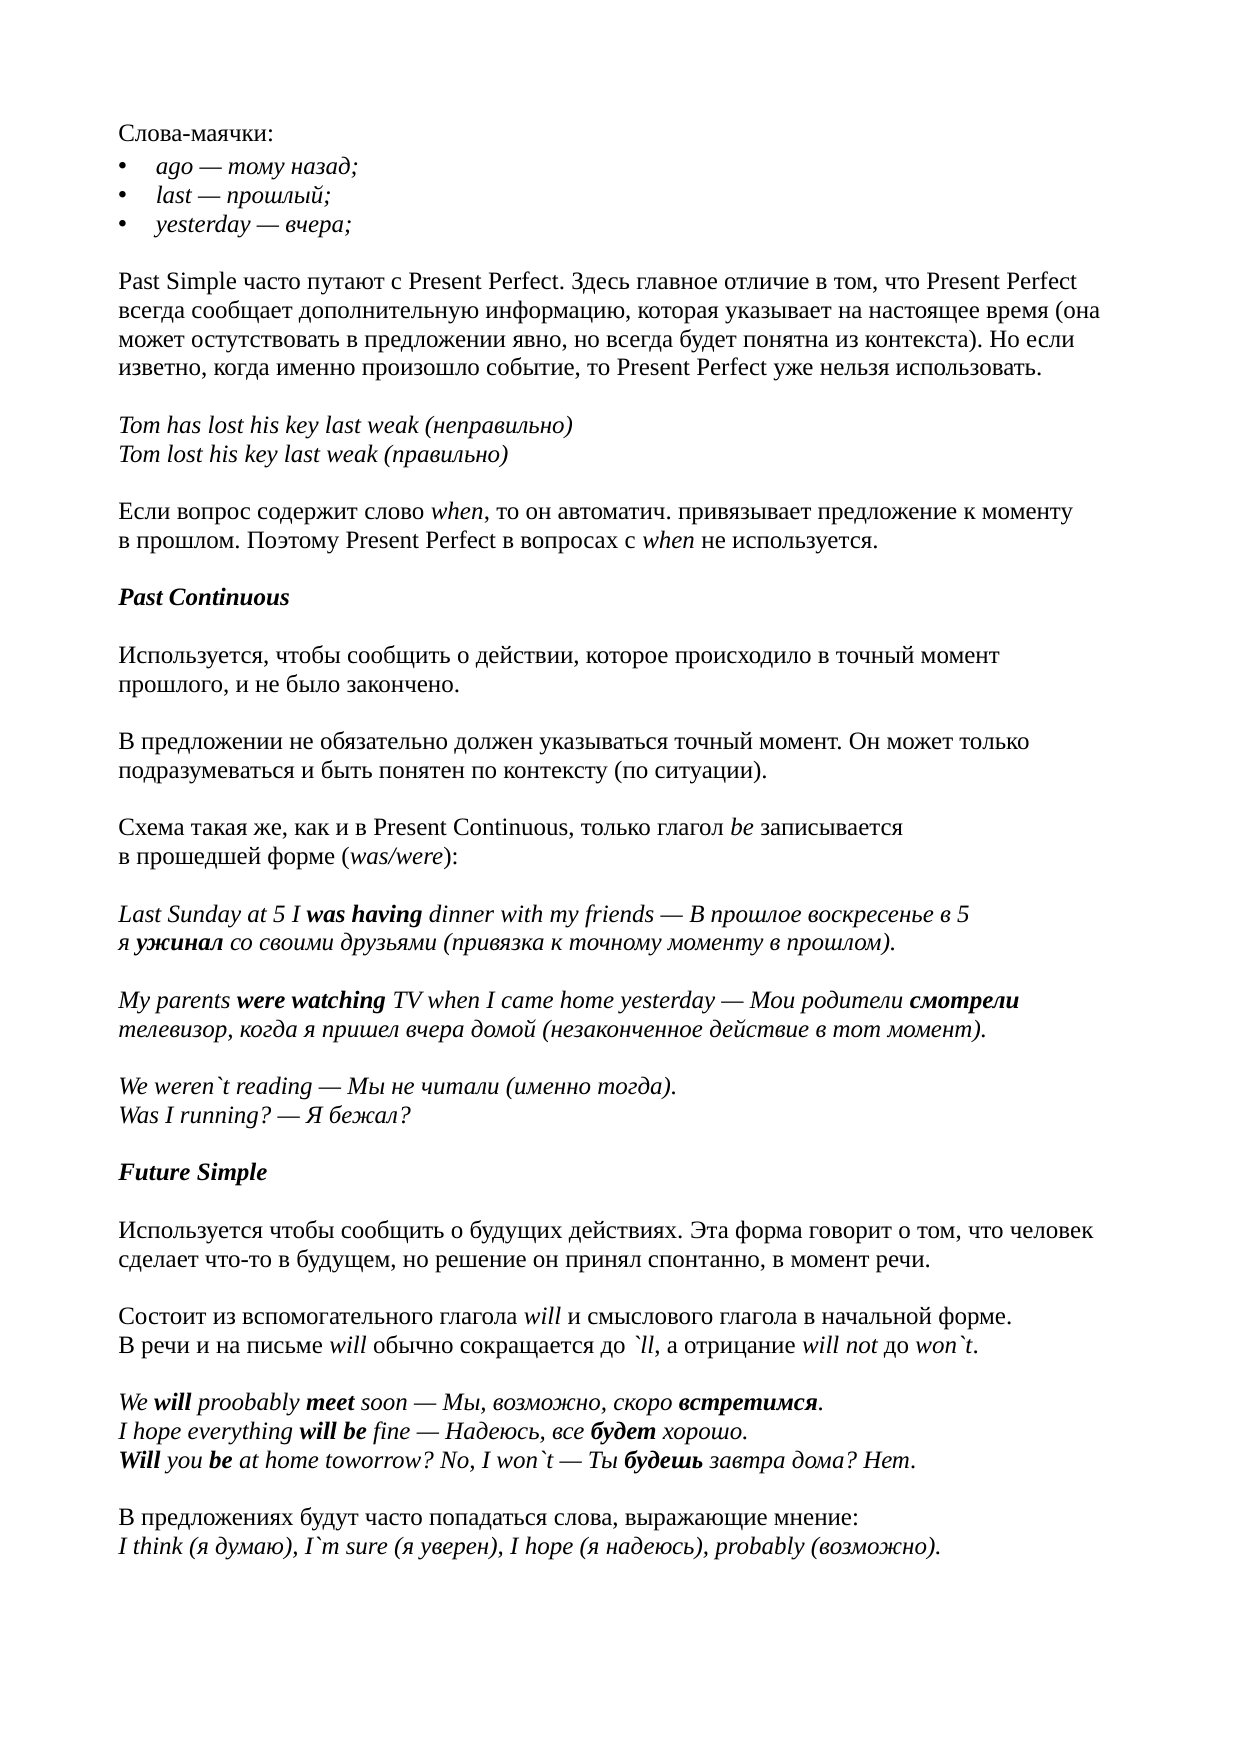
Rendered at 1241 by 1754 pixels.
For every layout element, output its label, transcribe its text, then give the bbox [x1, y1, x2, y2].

text В предложении не обязательно должен указываться точный момент. Он может только подразумеваться и быть понятен по контексту (по ситуации). [118, 726, 1122, 784]
text Состоит из вспомогательного глагола will и смыслового глагола в начальной форме. [118, 1301, 1122, 1330]
text We will proobably meet soon — Мы, возможно, скоро встретимся. [118, 1387, 1122, 1416]
list ago — тому назад; [118, 151, 1122, 180]
text в прошлом. Поэтому Present Perfect в вопросах с when не используется. [118, 525, 1122, 554]
text Cхема такая же, как и в Present Continuous, только глагол be записывается [118, 812, 1122, 841]
text Используется, чтобы сообщить о действии, которое происходило в точный момент [118, 640, 1122, 669]
text я ужинал со своими друзьями (привязка к точному моменту в прошлом). [118, 927, 1122, 956]
text I think (я думаю), I`m sure (я уверен), I hope (я надеюсь), probably (возможно). [118, 1531, 1122, 1560]
text We weren`t reading — Мы не читали (именно тогда). [118, 1071, 1122, 1100]
list last — прошлый; [118, 180, 1122, 209]
text В предложениях будут часто попадаться слова, выражающие мнение: [118, 1502, 1122, 1531]
text Future Simple [118, 1157, 1122, 1186]
text Используется чтобы сообщить о будущих действиях. Эта форма говорит о том, что человек сделает что-то в будущем, но решение он принял спонтанно, в момент речи. [118, 1215, 1122, 1272]
text Слова-маячки: [118, 118, 1122, 147]
text в прошедшей форме (was/were): [118, 841, 1122, 870]
text Will you be at home toworrow? No, I won`t — Ты будешь завтра дома? Нет. [118, 1445, 1122, 1474]
text прошлого, и не было закончено. [118, 669, 1122, 697]
text Past Continuous [118, 582, 1122, 611]
text Past Simple часто путают с Present Perfect. Здесь главное отличие в том, что Present Perfect всегда сообщает дополнительную информацию, которая указывает на настоящее время (она может остутствовать в предложении явно, но всегда будет понятна из контекста). Но если изветно, когда именно произошло событие, то Present Perfect уже нельзя использовать. [118, 266, 1122, 381]
list yesterday — вчера; [118, 209, 1122, 237]
text Last Sunday at 5 I was having dinner with my friends — В прошлое воскресенье в 5 [118, 899, 1122, 927]
text Tom lost his key last weak (правильно) [118, 439, 1122, 467]
text Tom has lost his key last weak (неправильно) [118, 410, 1122, 439]
text My parents were watching TV when I came home yesterday — Мои родители смотрели телевизор, когда я пришел вчера домой (незаконченное действие в тот момент). [118, 985, 1122, 1042]
text Was I running? — Я бежал? [118, 1100, 1122, 1129]
text I hope everything will be fine — Надеюсь, все будет хорошо. [118, 1416, 1122, 1445]
text Если вопрос содержит слово when, то он автоматич. привязывает предложение к моменту [118, 496, 1122, 525]
text В речи и на письме will обычно сокращается до `ll, а отрицание will not до won`t. [118, 1330, 1122, 1359]
